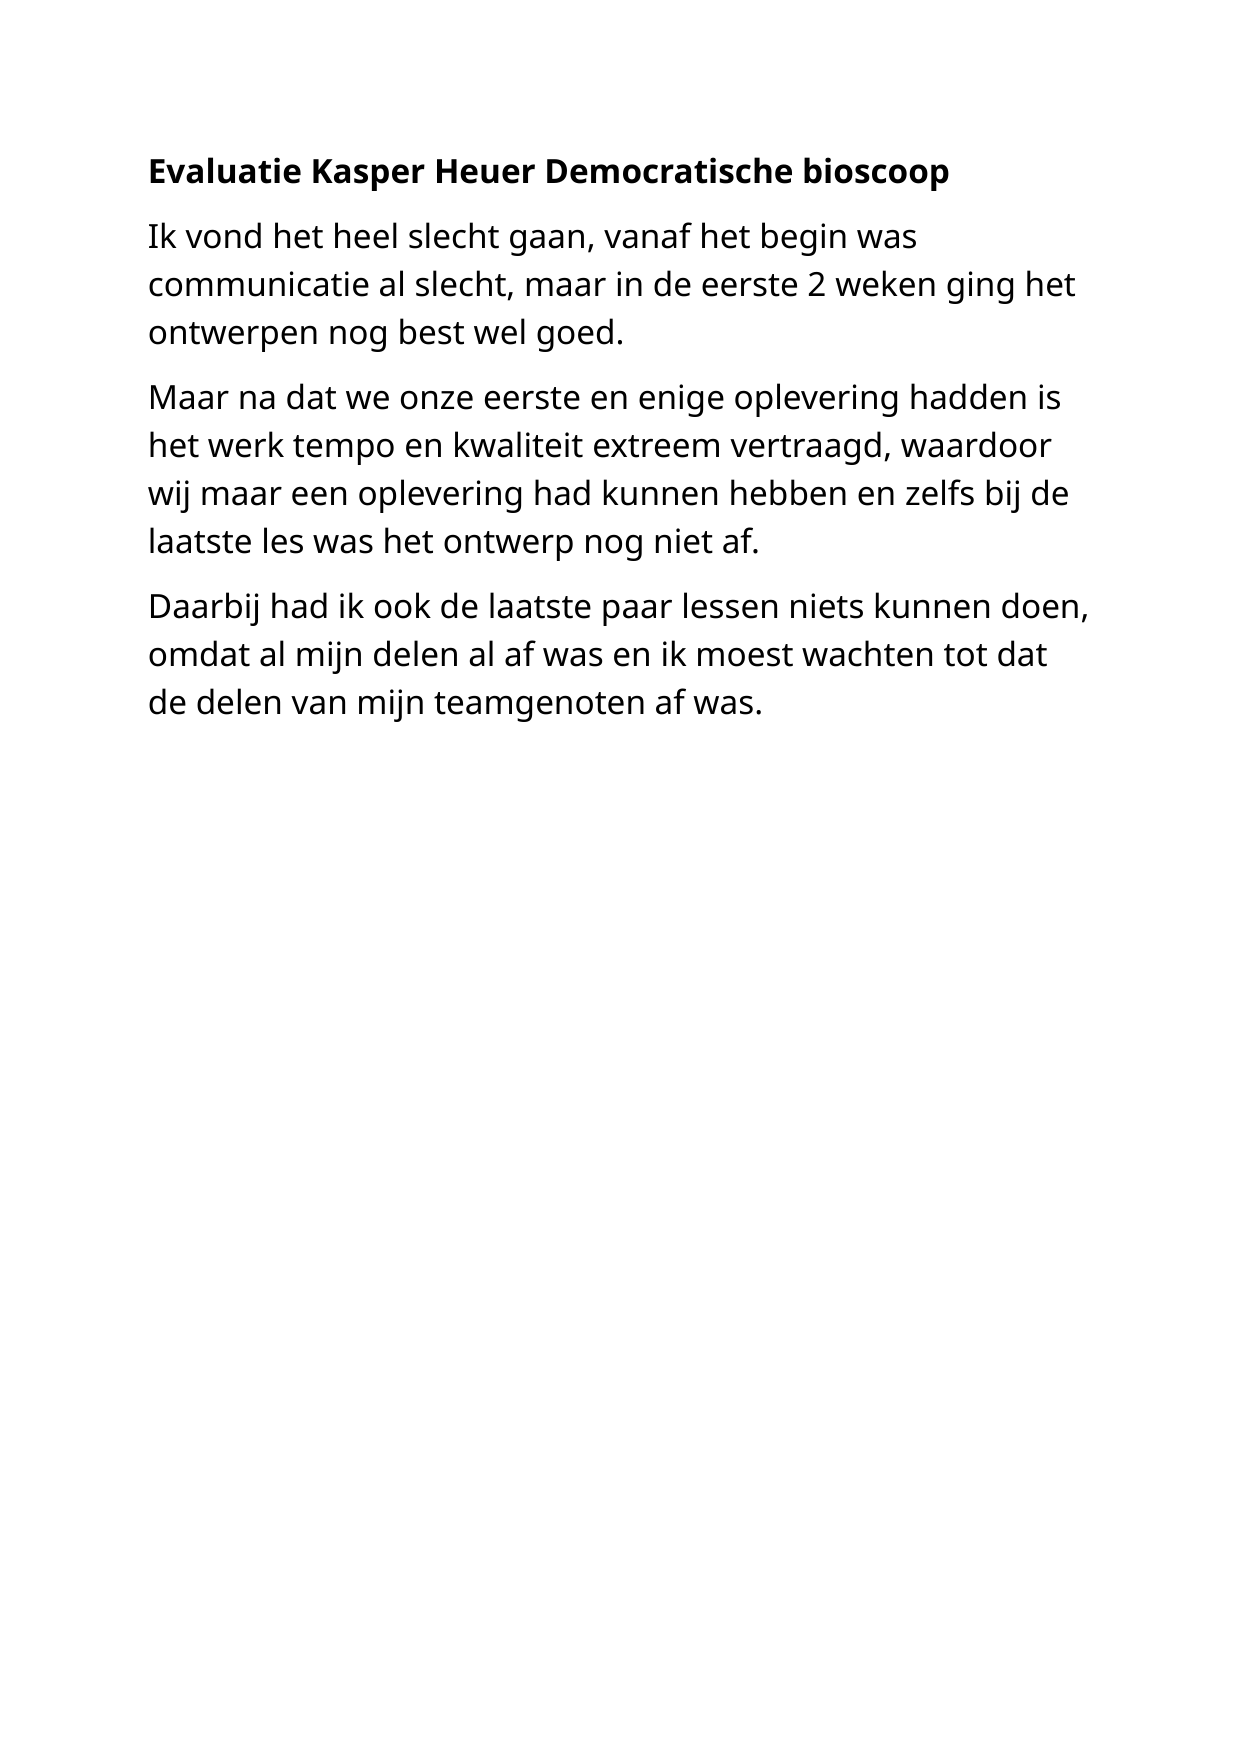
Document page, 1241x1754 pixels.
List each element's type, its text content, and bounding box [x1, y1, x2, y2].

text Evaluatie Kasper Heuer Democratische bioscoop [148, 148, 1093, 193]
text Maar na dat we onze eerste en enige oplevering hadden is het werk tempo en kwaliteit extreem vertraagd, waardoor wij maar een oplevering had kunnen hebben en zelfs bij de laatste les was het ontwerp nog niet af. [148, 373, 1093, 563]
text Daarbij had ik ook de laatste paar lessen niets kunnen doen, omdat al mijn delen al af was en ik moest wachten tot dat de delen van mijn teamgenoten af was. [148, 583, 1093, 724]
text Ik vond het heel slecht gaan, vanaf het begin was communicatie al slecht, maar in de eerste 2 weken ging het ontwerpen nog best wel goed. [148, 212, 1093, 354]
